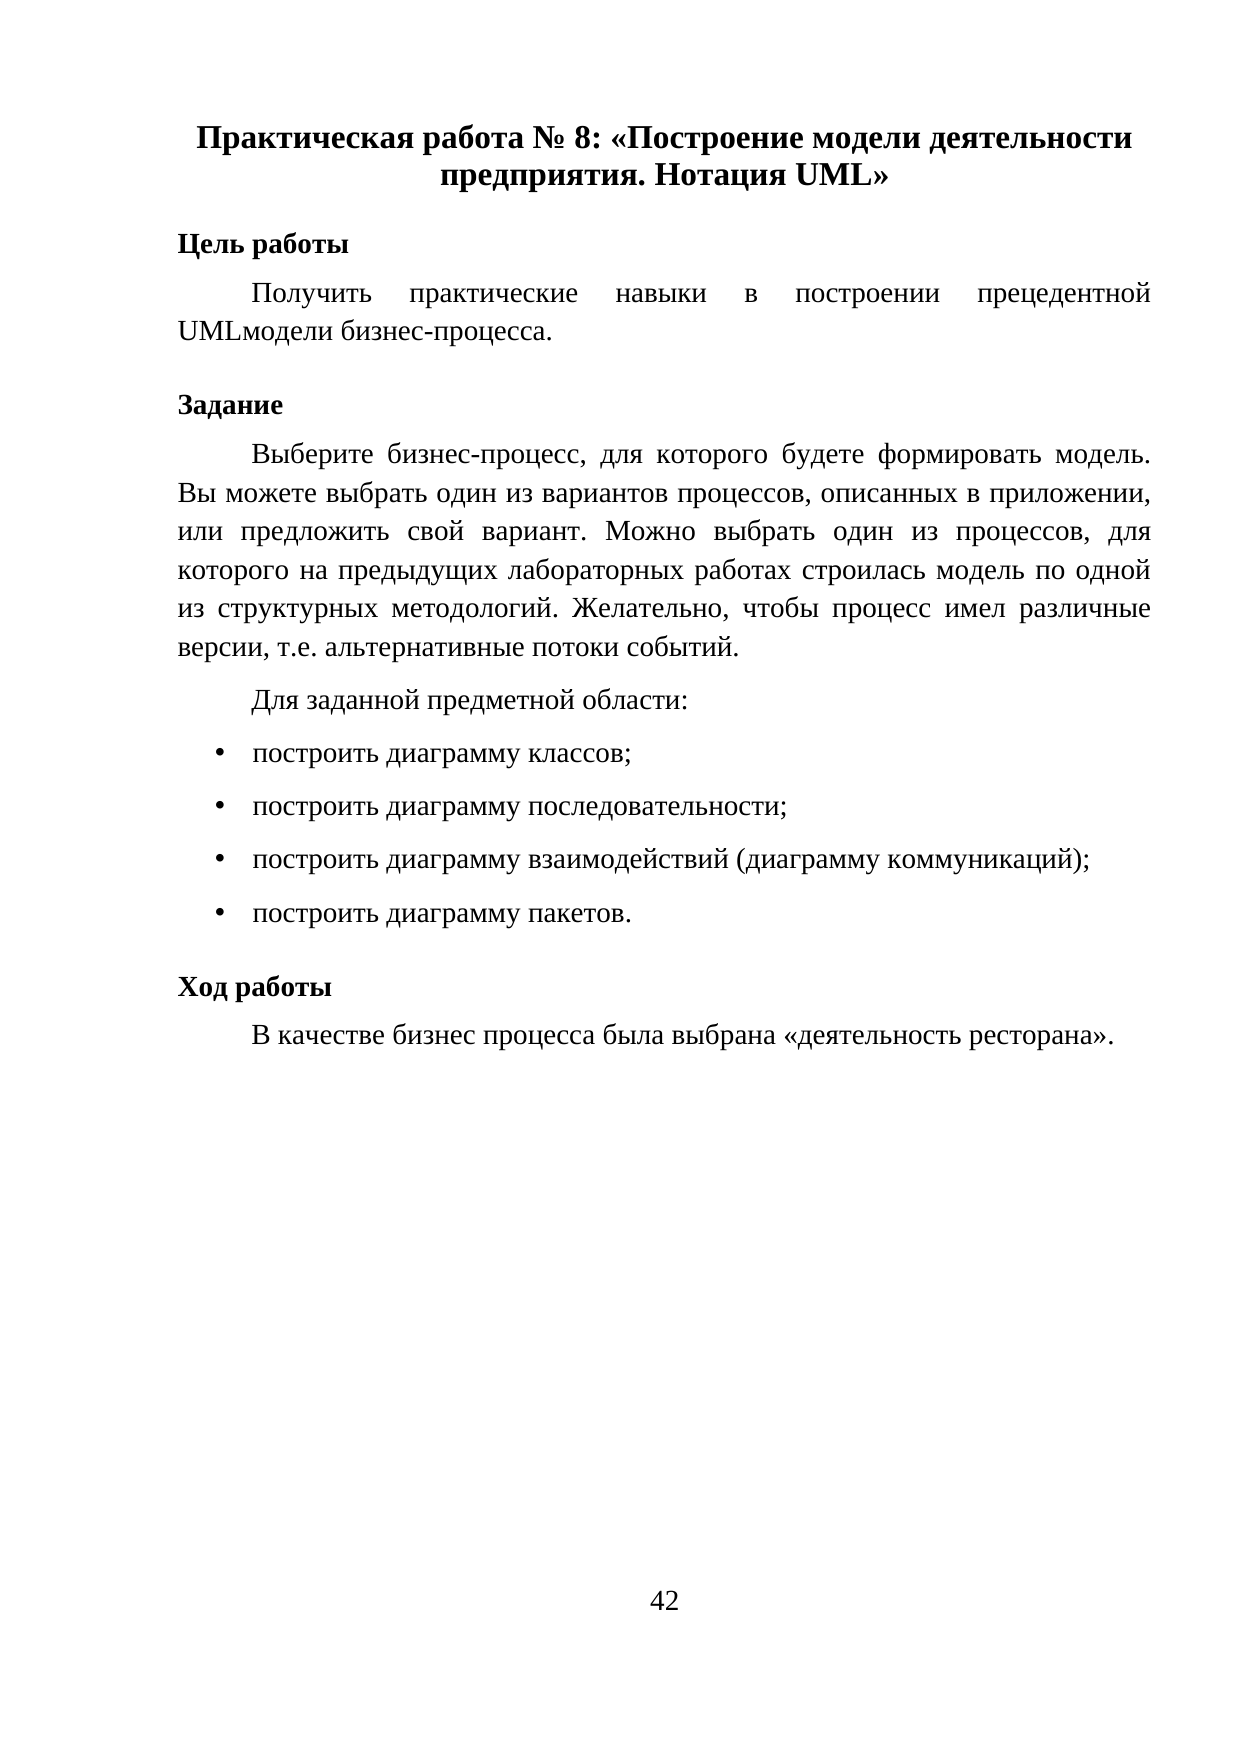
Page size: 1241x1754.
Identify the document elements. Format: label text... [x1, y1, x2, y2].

text Получить практические навыки в построении прецедентной UMLмодели бизнес-процесса. [177, 275, 1152, 347]
text Для заданной предметной области: [177, 682, 1152, 716]
subtitle Цель работы [177, 226, 1152, 260]
subtitle Практическая работа № 8: «Построение модели деятельности предприятия. Нотация UML» [177, 118, 1152, 193]
text В качестве бизнес процесса была выбрана «деятельность ресторана». [177, 1017, 1152, 1051]
list построить диаграмму последовательности; [215, 788, 1152, 822]
text Выберите бизнес-процесс, для которого будете формировать модель. Вы можете выбрать один из вариантов процессов, описанных в приложении, или предложить свой вариант. Можно выбрать один из процессов, для которого на предыдущих лабораторных работах строилась модель по одной из структурных методологий. Желательно, чтобы процесс имел различные версии, т.е. альтернативные потоки событий. [177, 436, 1152, 662]
list построить диаграмму классов; [215, 735, 1152, 769]
subtitle Задание [177, 387, 1152, 421]
subtitle Ход работы [177, 969, 1152, 1002]
list построить диаграмму взаимодействий (диаграмму коммуникаций); [215, 842, 1152, 875]
list построить диаграмму пакетов. [215, 895, 1152, 928]
